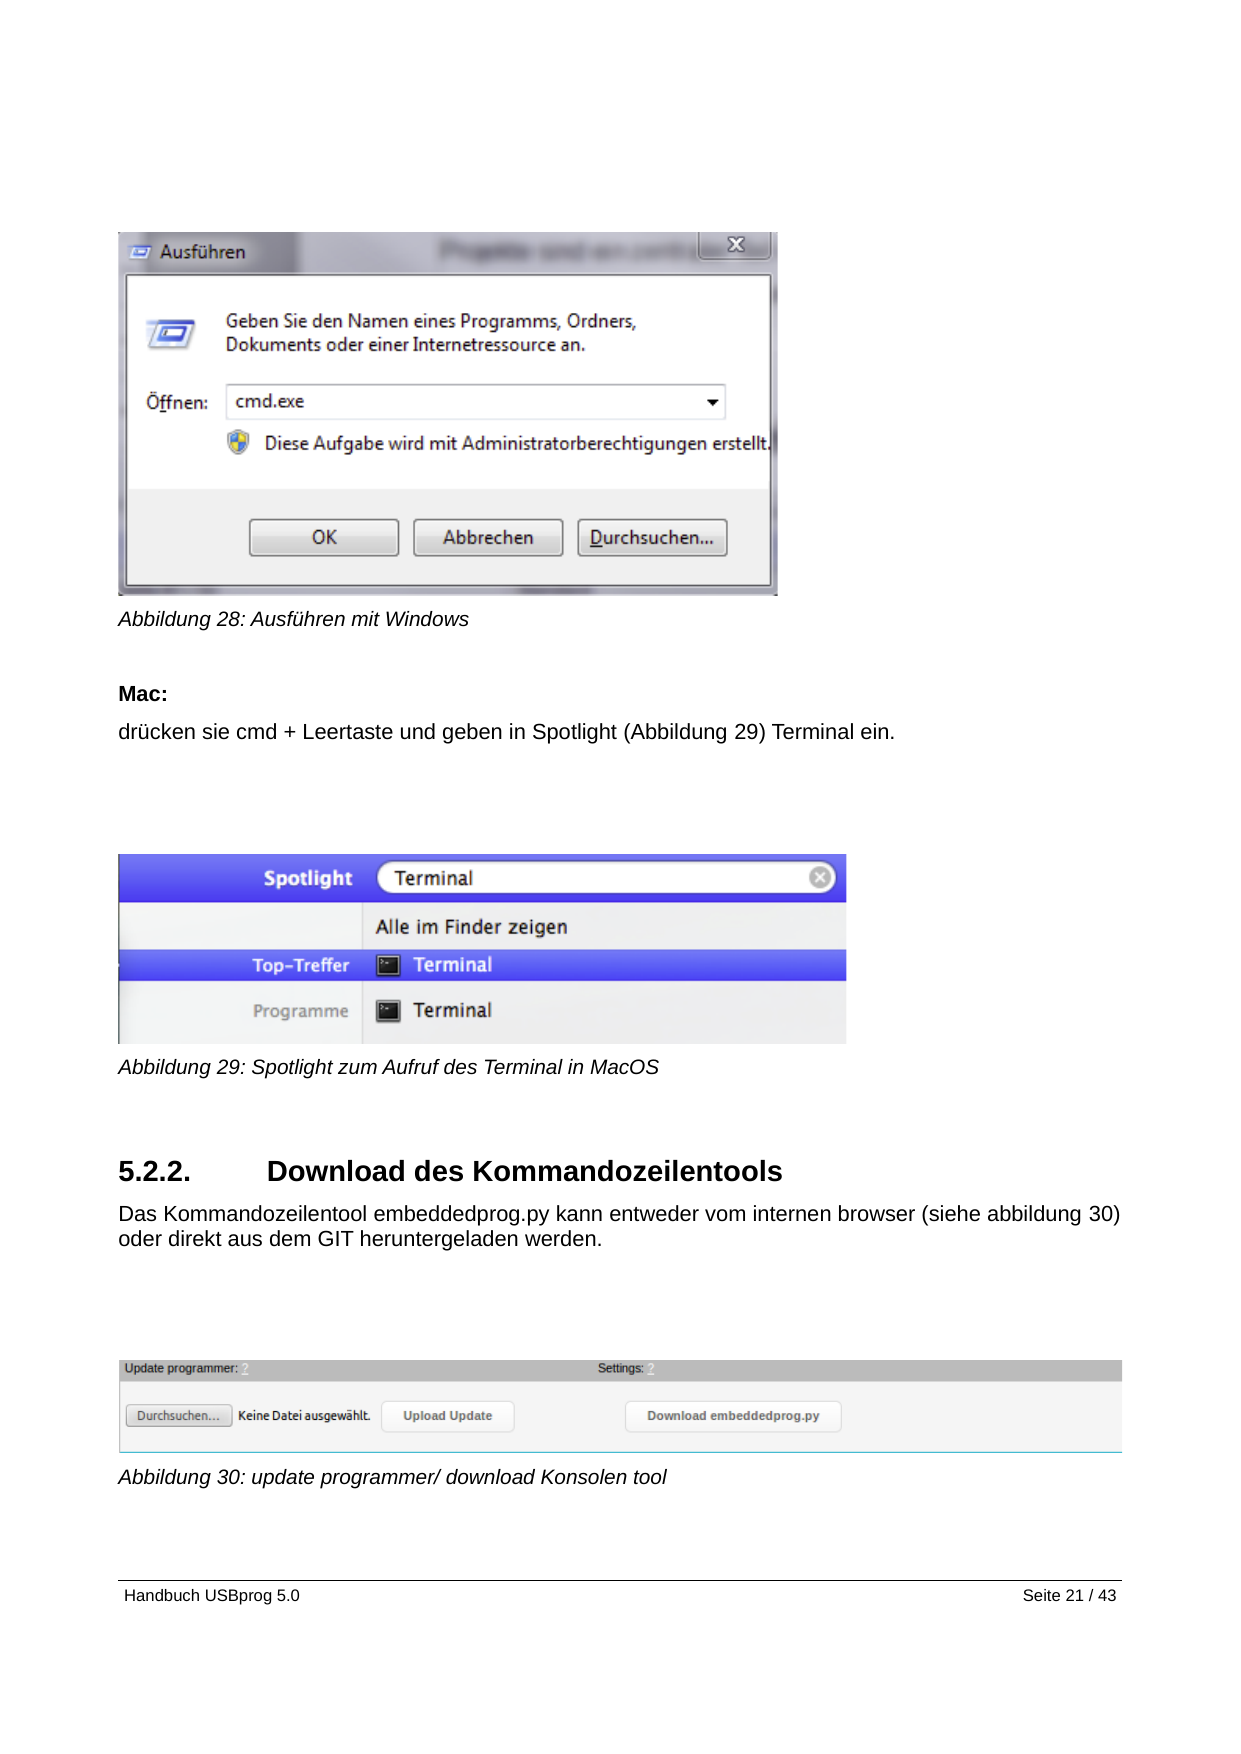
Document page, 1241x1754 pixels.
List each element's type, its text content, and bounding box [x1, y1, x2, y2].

text Abbildung 30: update programmer/ download Konsolen tool [118, 1453, 1122, 1489]
picture [118, 1360, 1123, 1453]
text Abbildung 28: Ausführen mit Windows [118, 596, 777, 631]
text Das Kommandozeilentool embeddedprog.py kann entweder vom internen browser (siehe abbildung 30) oder direkt aus dem GIT heruntergeladen werden. [118, 1200, 1122, 1251]
picture [118, 854, 847, 1044]
text Mac: [118, 681, 1122, 706]
picture [118, 232, 778, 596]
text drücken sie cmd + Leertaste und geben in Spotlight (Abbildung 29) Terminal ein. [118, 719, 1122, 744]
text Abbildung 29: Spotlight zum Aufruf des Terminal in MacOS [118, 1044, 846, 1079]
subtitle Download des Kommandozeilentools [118, 1154, 1122, 1188]
